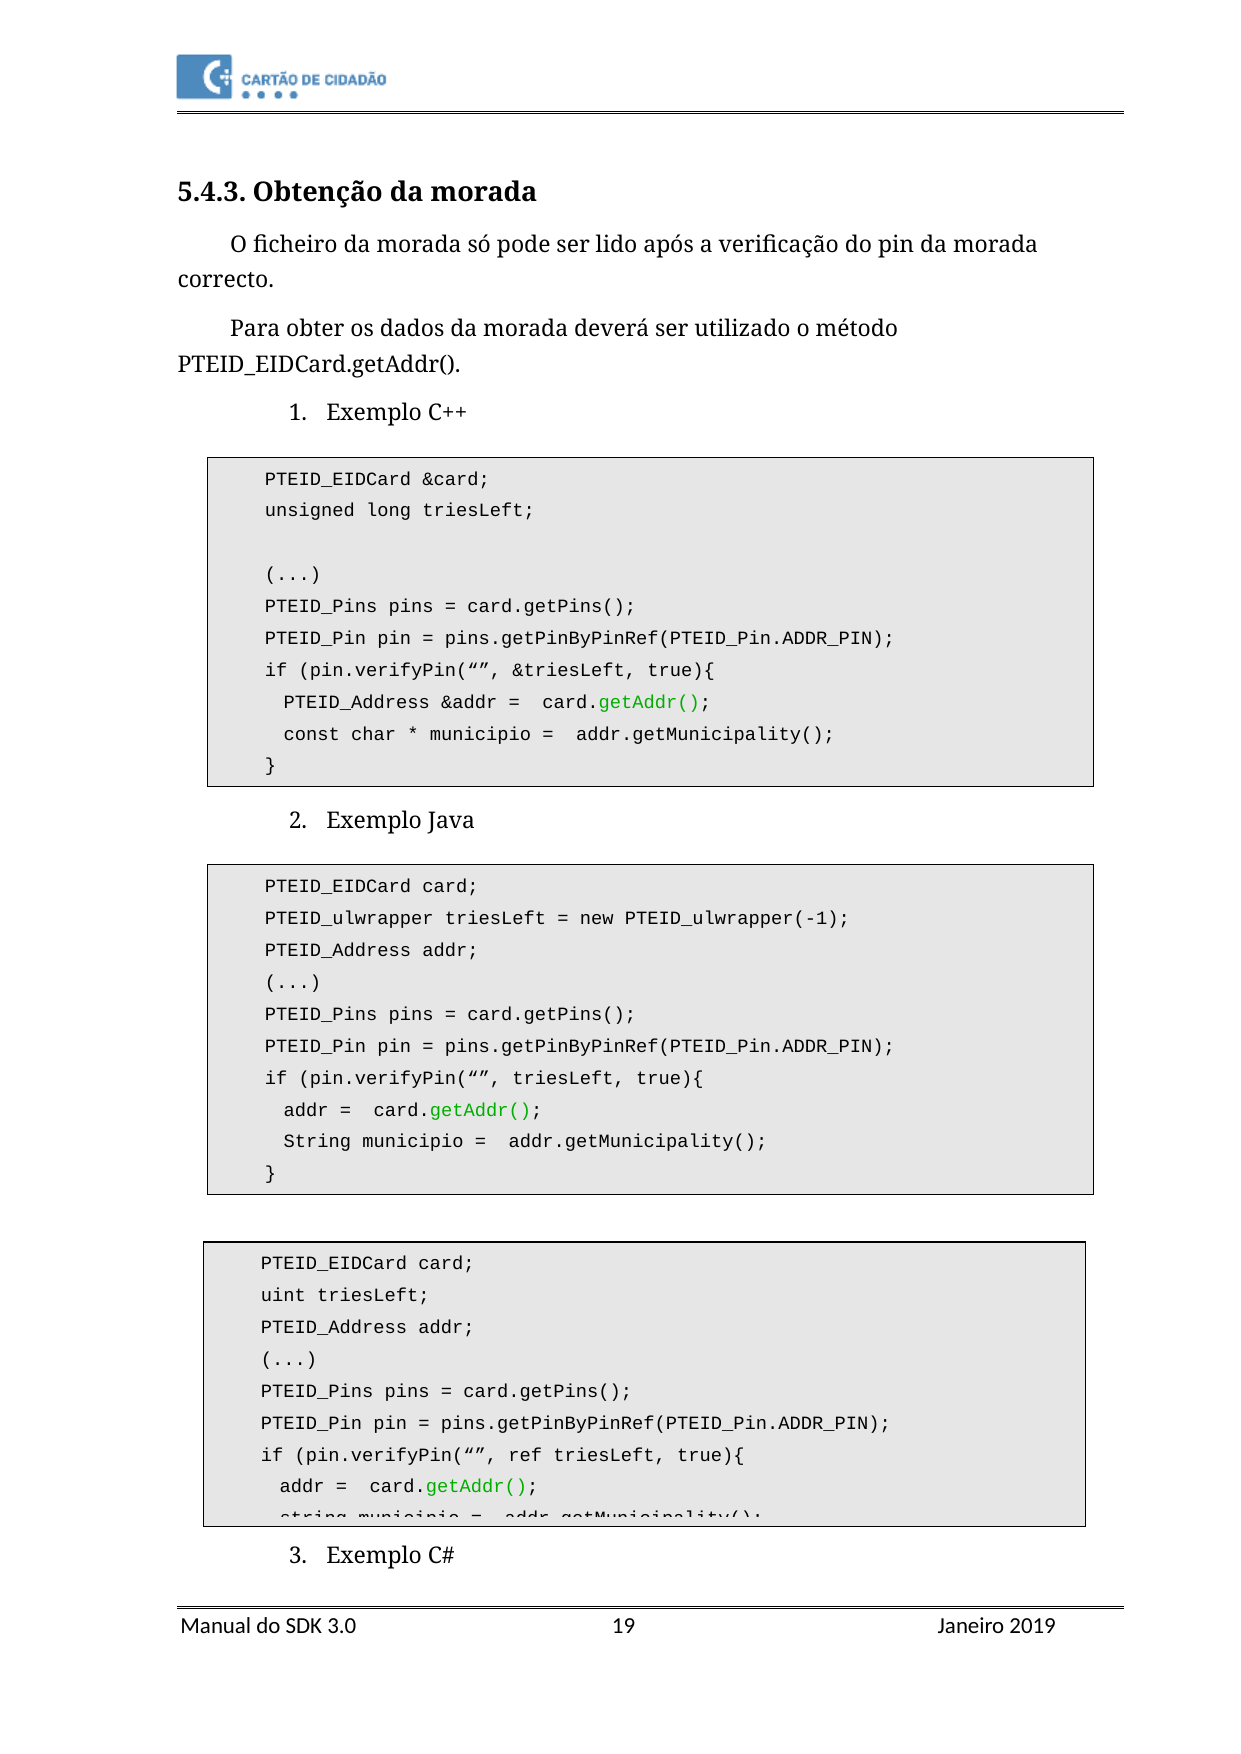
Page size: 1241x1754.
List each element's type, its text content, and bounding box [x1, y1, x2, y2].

list string municipio = addr.getMunicipality(); [204, 1509, 1085, 1517]
list PTEID_Pins pins = card.getPins(); [204, 1382, 1085, 1403]
list (...) [208, 973, 1093, 994]
text Para obter os dados da morada deverá ser utilizado o método PTEID_EIDCard.getAddr(). [177, 312, 1124, 379]
text O ficheiro da morada só pode ser lido após a verificação do pin da morada correcto. [177, 227, 1124, 295]
subtitle Obtenção da morada [177, 173, 1124, 209]
list PTEID_Address addr; [204, 1318, 1085, 1339]
list PTEID_EIDCard card; [208, 877, 1093, 898]
list String municipio = addr.getMunicipality(); [208, 1132, 1093, 1153]
list uint triesLeft; [204, 1286, 1085, 1307]
list (...) [208, 565, 1093, 586]
list PTEID_Pins pins = card.getPins(); [208, 597, 1093, 618]
list PTEID_EIDCard card; [204, 1254, 1085, 1275]
list PTEID_Address &addr = card.getAddr(); [208, 692, 1093, 714]
list } [208, 1164, 1093, 1185]
list if (pin.verifyPin(“”, triesLeft, true){ [208, 1068, 1093, 1090]
list const char * municipio = addr.getMunicipality(); [208, 724, 1093, 746]
list Exemplo Java [288, 445, 1124, 835]
list PTEID_Address addr; [208, 941, 1093, 962]
list PTEID_Pin pin = pins.getPinByPinRef(PTEID_Pin.ADDR_PIN); [208, 629, 1093, 650]
list addr = card.getAddr(); [208, 1100, 1093, 1122]
list Exemplo C# [288, 852, 1124, 1570]
list } [208, 756, 1093, 777]
list if (pin.verifyPin(“”, ref triesLeft, true){ [204, 1445, 1085, 1467]
list unsigned long triesLeft; [208, 501, 1093, 522]
list PTEID_Pins pins = card.getPins(); [208, 1005, 1093, 1026]
list if (pin.verifyPin(“”, &triesLeft, true){ [208, 661, 1093, 682]
list PTEID_Pin pin = pins.getPinByPinRef(PTEID_Pin.ADDR_PIN); [204, 1413, 1085, 1435]
list PTEID_ulwrapper triesLeft = new PTEID_ulwrapper(-1); [208, 909, 1093, 930]
list addr = card.getAddr(); [204, 1477, 1085, 1498]
list PTEID_EIDCard &card; [208, 469, 1093, 491]
list PTEID_Pin pin = pins.getPinByPinRef(PTEID_Pin.ADDR_PIN); [208, 1037, 1093, 1058]
picture [174, 49, 428, 106]
list (...) [204, 1350, 1085, 1371]
list Exemplo C++ [288, 396, 1124, 427]
